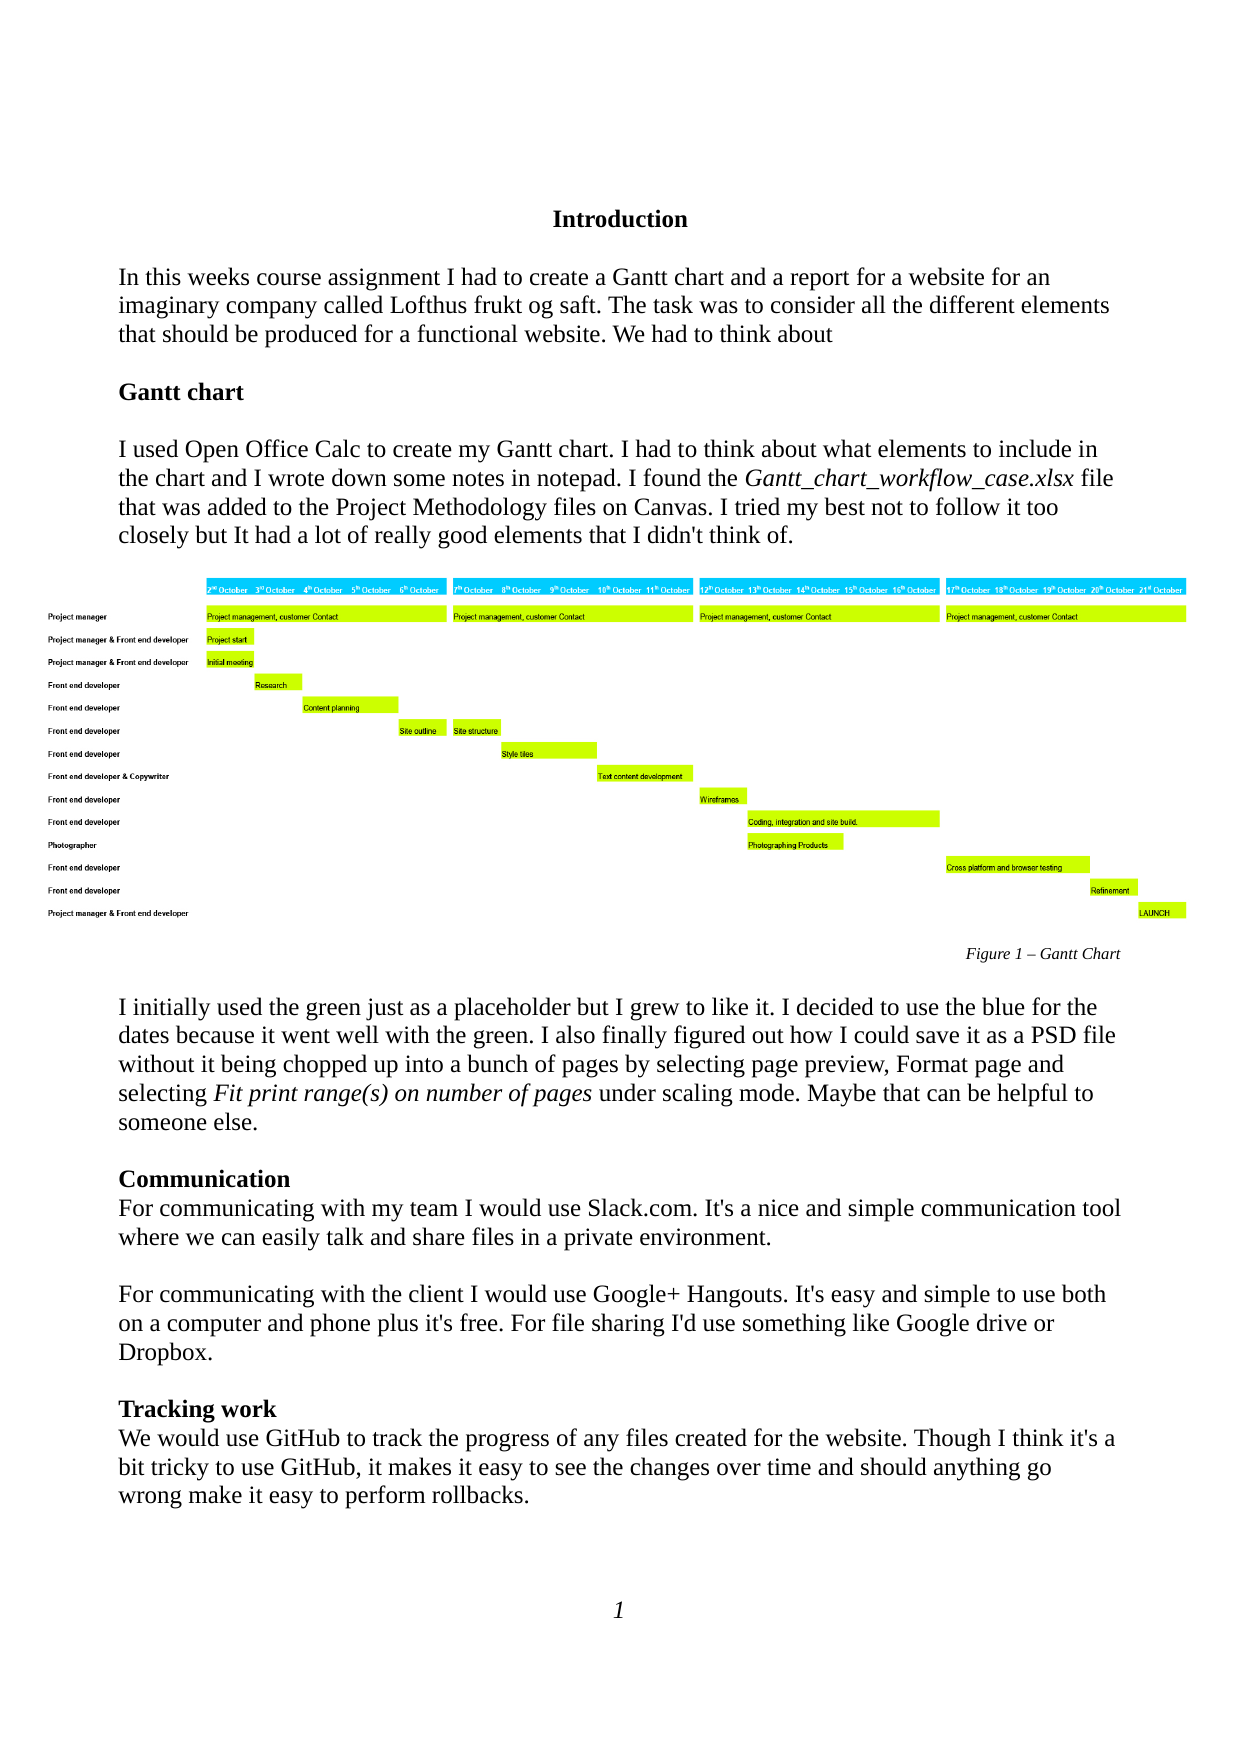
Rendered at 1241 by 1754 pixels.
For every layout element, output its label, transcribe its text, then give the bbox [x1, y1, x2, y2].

text In this weeks course assignment I had to create a Gantt chart and a report for a website for an imaginary company called Lofthus frukt og saft. The task was to consider all the different elements that should be produced for a functional website. We had to think about [118, 262, 1122, 348]
text I used Open Office Calc to create my Gantt chart. I had to think about what elements to include in the chart and I wrote down some notes in notepad. I found the Gantt_chart_workflow_case.xlsx file that was added to the Project Methodology files on Canvas. I tried my best not to follow it too closely but It had a lot of really good elements that I didn't think of. [118, 434, 1122, 549]
picture [34, 553, 1205, 944]
text Introduction [118, 204, 1122, 233]
text Tracking work [118, 1394, 1122, 1423]
text For communicating with my team I would use Slack.com. It's a nice and simple communication tool where we can easily talk and share files in a private environment. [118, 1193, 1122, 1250]
text Gantt chart [118, 377, 1122, 406]
text [118, 549, 1122, 553]
text I initially used the green just as a placeholder but I grew to like it. I decided to use the blue for the dates because it went well with the green. I also finally figured out how I could save it as a PSD file without it being chopped up into a bunch of pages by selecting page preview, Format page and selecting Fit print range(s) on number of pages under scaling mode. Maybe that can be helpful to someone else. [118, 992, 1122, 1135]
text For communicating with the client I would use Google+ Hangouts. It's easy and simple to use both on a computer and phone plus it's free. For file sharing I'd use something like Google drive or Dropbox. [118, 1279, 1122, 1365]
text We would use GitHub to track the progress of any files created for the website. Though I think it's a bit tricky to use GitHub, it makes it easy to see the changes over time and should anything go wrong make it easy to perform rollbacks. [118, 1423, 1122, 1509]
text 1 [118, 1595, 1122, 1624]
text Communication [118, 1164, 1122, 1193]
text Figure 1 – Gantt Chart [118, 944, 1122, 963]
